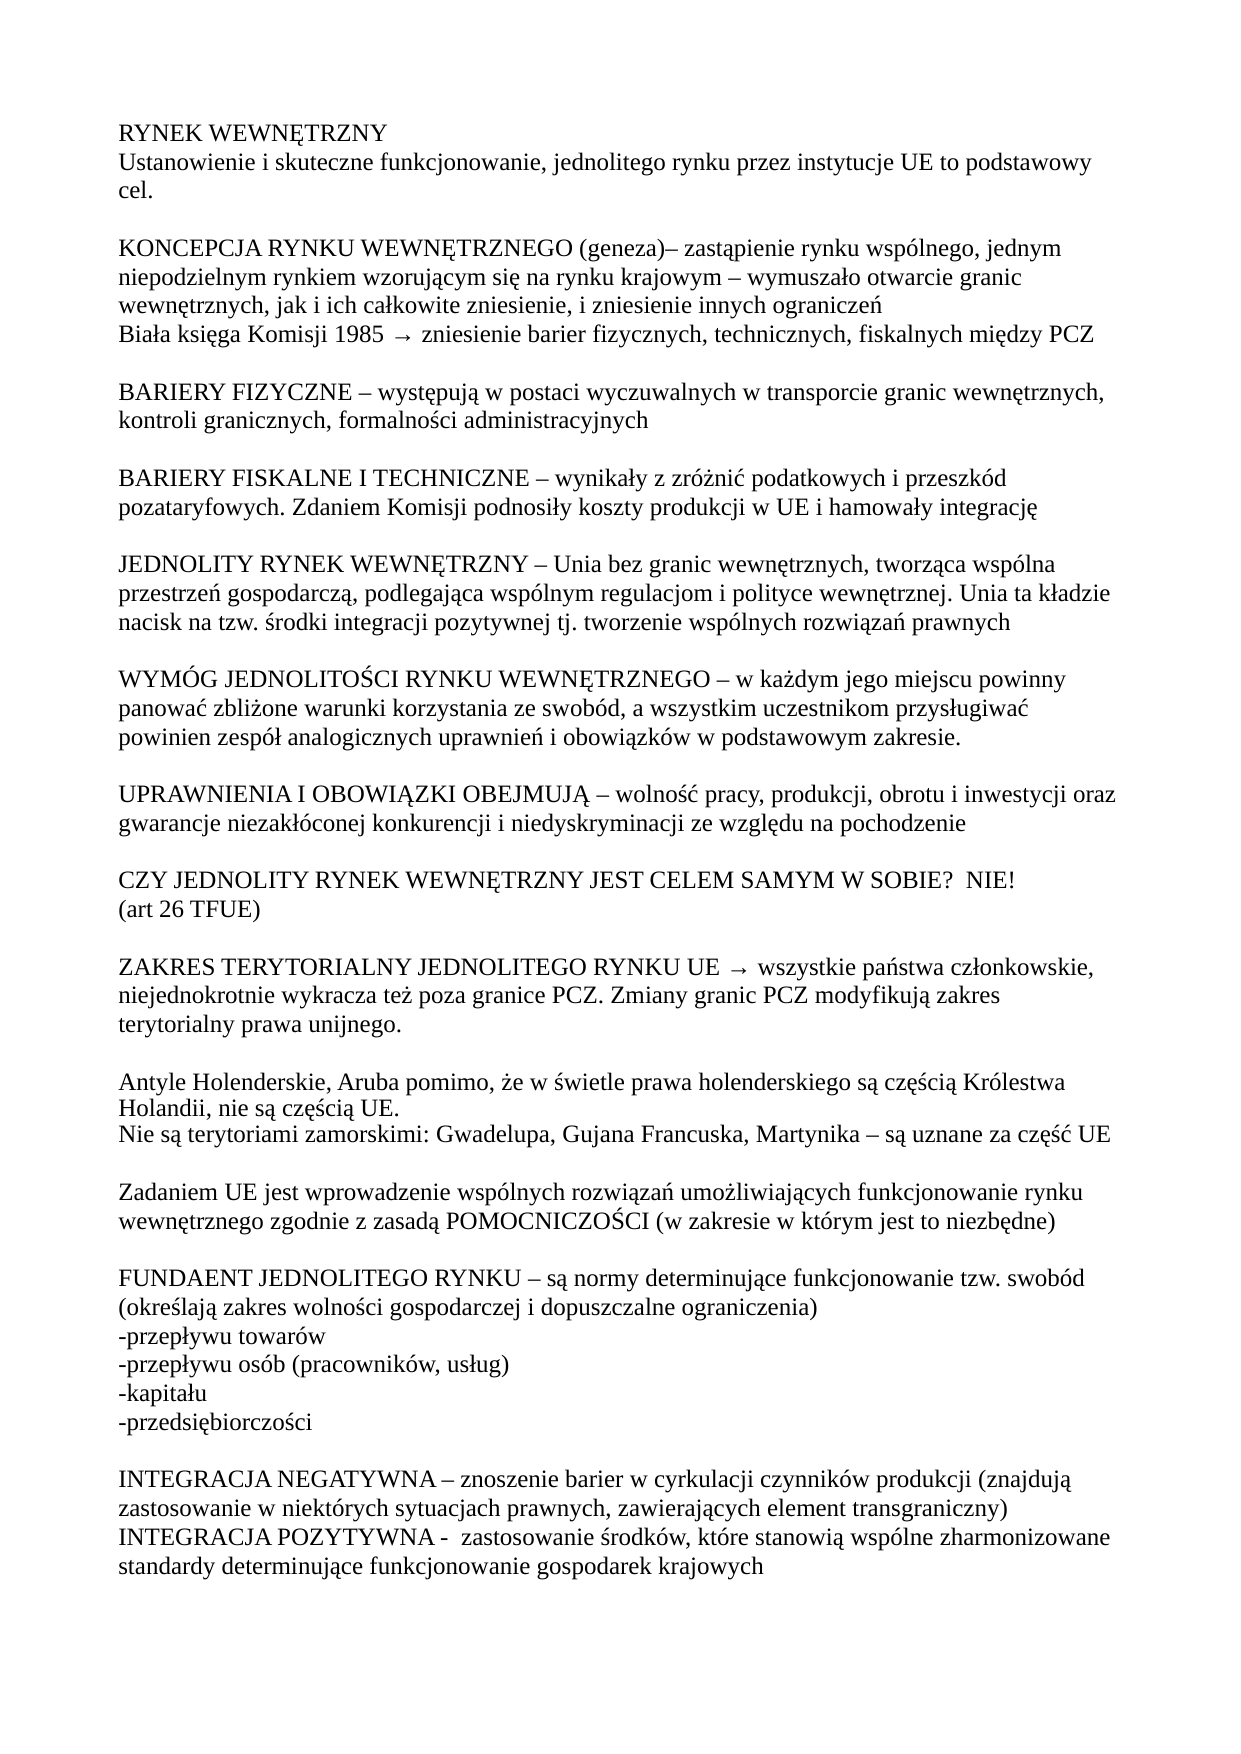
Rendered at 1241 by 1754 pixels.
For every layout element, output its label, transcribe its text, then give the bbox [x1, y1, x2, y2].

text Biała księga Komisji 1985 → zniesienie barier fizycznych, technicznych, fiskalnych między PCZ [118, 319, 1122, 348]
text -kapitału [118, 1378, 1122, 1407]
text Ustanowienie i skuteczne funkcjonowanie, jednolitego rynku przez instytucje UE to podstawowy cel. [118, 147, 1122, 204]
text (art 26 TFUE) [118, 894, 1122, 923]
text Zadaniem UE jest wprowadzenie wspólnych rozwiązań umożliwiających funkcjonowanie rynku wewnętrznego zgodnie z zasadą POMOCNICZOŚCI (w zakresie w którym jest to niezbędne) [118, 1177, 1122, 1234]
text Antyle Holenderskie, Aruba pomimo, że w świetle prawa holenderskiego są częścią Królestwa Holandii, nie są częścią UE. Nie są terytoriami zamorskimi: Gwadelupa, Gujana Francuska, Martynika – są uznane za część UE [118, 1067, 1122, 1147]
text BARIERY FISKALNE I TECHNICZNE – wynikały z zróżnić podatkowych i przeszkód pozataryfowych. Zdaniem Komisji podnosiły koszty produkcji w UE i hamowały integrację [118, 463, 1122, 521]
text -przedsiębiorczości [118, 1407, 1122, 1436]
text WYMÓG JEDNOLITOŚCI RYNKU WEWNĘTRZNEGO – w każdym jego miejscu powinny panować zbliżone warunki korzystania ze swobód, a wszystkim uczestnikom przysługiwać powinien zespół analogicznych uprawnień i obowiązków w podstawowym zakresie. [118, 664, 1122, 751]
text JEDNOLITY RYNEK WEWNĘTRZNY – Unia bez granic wewnętrznych, tworząca wspólna przestrzeń gospodarczą, podlegająca wspólnym regulacjom i polityce wewnętrznej. Unia ta kładzie nacisk na tzw. środki integracji pozytywnej tj. tworzenie wspólnych rozwiązań prawnych [118, 549, 1122, 636]
text -przepływu osób (pracowników, usług) [118, 1349, 1122, 1378]
text BARIERY FIZYCZNE – występują w postaci wyczuwalnych w transporcie granic wewnętrznych, kontroli granicznych, formalności administracyjnych [118, 377, 1122, 434]
text FUNDAENT JEDNOLITEGO RYNKU – są normy determinujące funkcjonowanie tzw. swobód (określają zakres wolności gospodarczej i dopuszczalne ograniczenia) [118, 1263, 1122, 1321]
text ZAKRES TERYTORIALNY JEDNOLITEGO RYNKU UE → wszystkie państwa członkowskie, niejednokrotnie wykracza też poza granice PCZ. Zmiany granic PCZ modyfikują zakres terytorialny prawa unijnego. [118, 952, 1122, 1038]
text CZY JEDNOLITY RYNEK WEWNĘTRZNY JEST CELEM SAMYM W SOBIE? NIE! [118, 866, 1122, 894]
text INTEGRACJA NEGATYWNA – znoszenie barier w cyrkulacji czynników produkcji (znajdują zastosowanie w niektórych sytuacjach prawnych, zawierających element transgraniczny) [118, 1464, 1122, 1522]
text RYNEK WEWNĘTRZNY [118, 118, 1122, 147]
text -przepływu towarów [118, 1321, 1122, 1349]
text KONCEPCJA RYNKU WEWNĘTRZNEGO (geneza)– zastąpienie rynku wspólnego, jednym niepodzielnym rynkiem wzorującym się na rynku krajowym – wymuszało otwarcie granic wewnętrznych, jak i ich całkowite zniesienie, i zniesienie innych ograniczeń [118, 233, 1122, 319]
text INTEGRACJA POZYTYWNA - zastosowanie środków, które stanowią wspólne zharmonizowane standardy determinujące funkcjonowanie gospodarek krajowych [118, 1522, 1122, 1579]
text UPRAWNIENIA I OBOWIĄZKI OBEJMUJĄ – wolność pracy, produkcji, obrotu i inwestycji oraz gwarancje niezakłóconej konkurencji i niedyskryminacji ze względu na pochodzenie [118, 779, 1122, 837]
